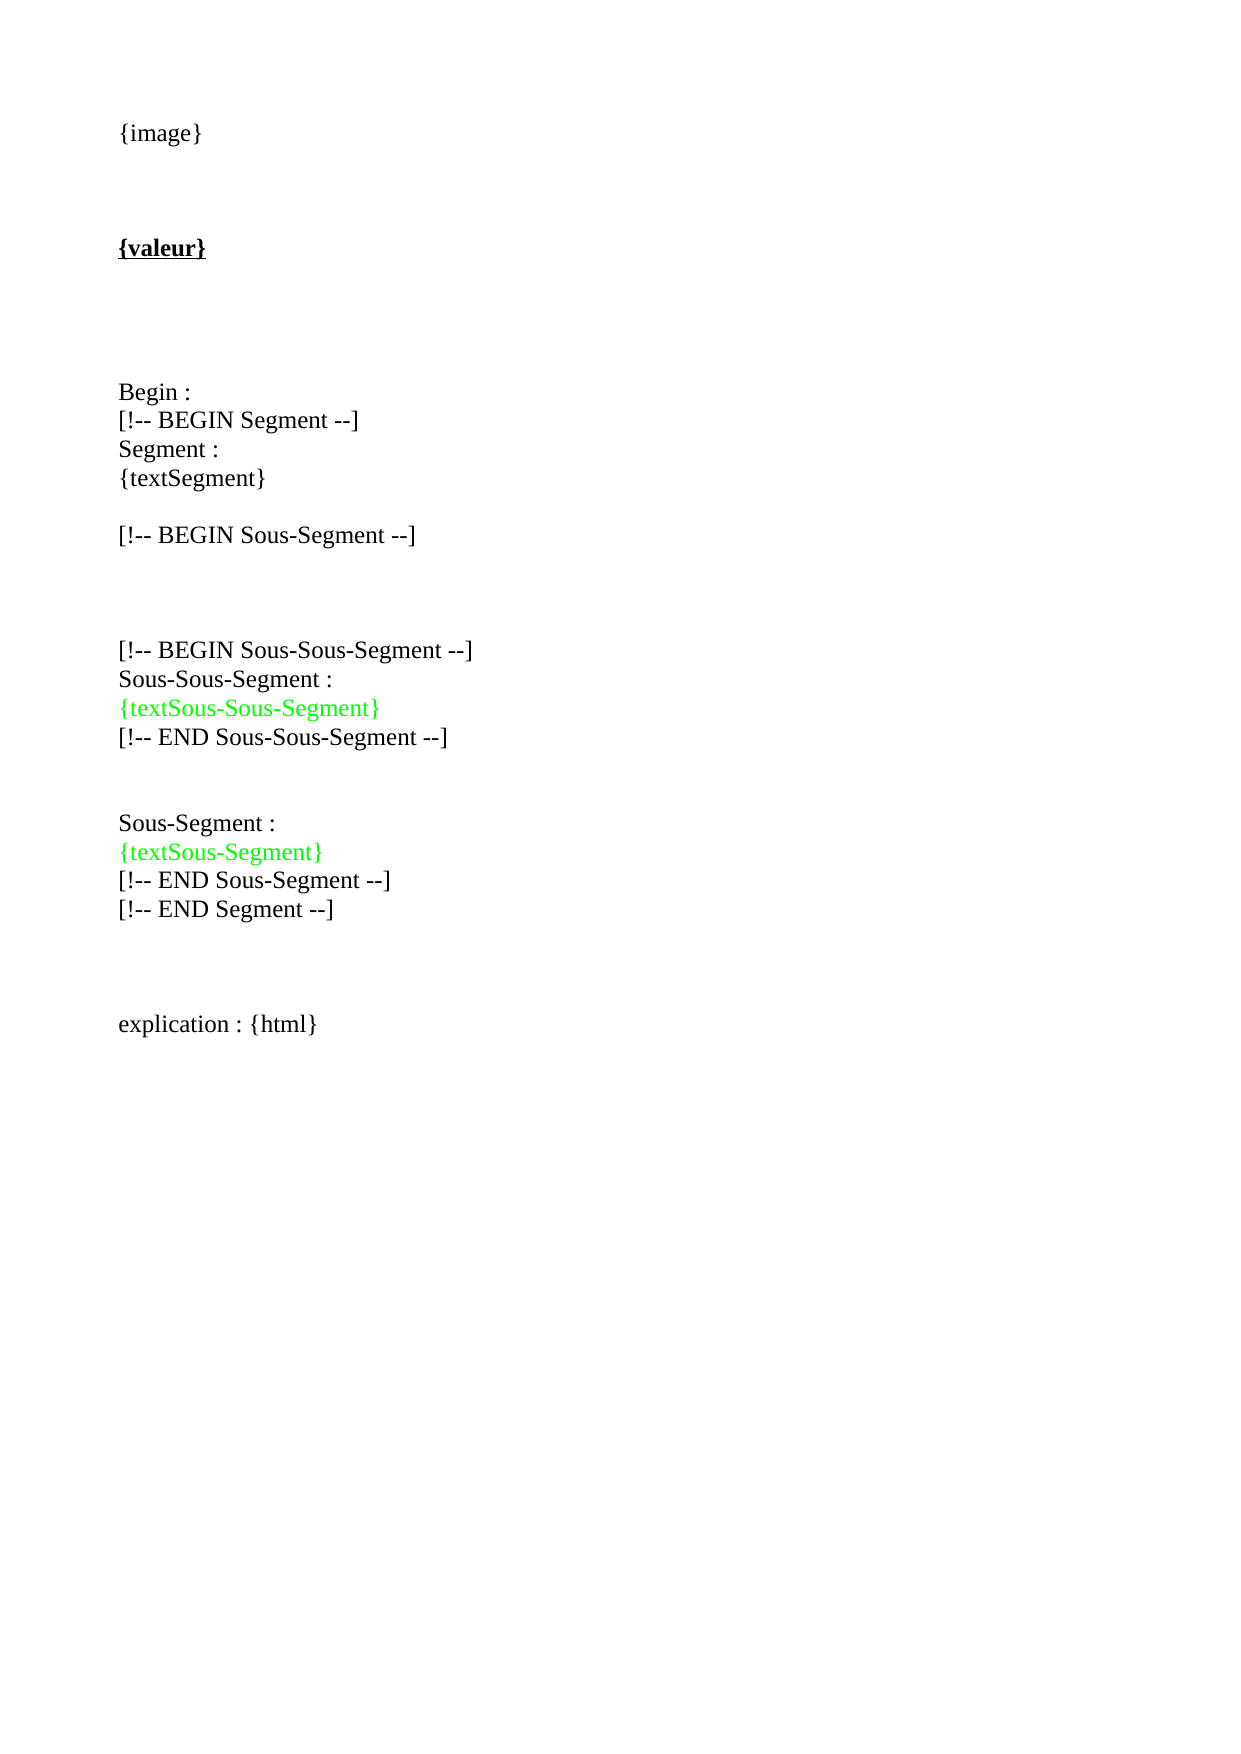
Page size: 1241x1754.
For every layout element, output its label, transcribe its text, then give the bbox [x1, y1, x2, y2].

text {textSous-Sous-Segment} [118, 693, 1122, 722]
text {textSegment} [118, 463, 1122, 492]
text {textSous-Segment} [118, 837, 1122, 866]
text [!-- END Sous-Segment --] [118, 866, 1122, 894]
text Sous-Segment : [118, 808, 1122, 837]
text Segment : [118, 434, 1122, 463]
text [!-- END Sous-Sous-Segment --] [118, 722, 1122, 751]
text explication : {html} [118, 1009, 1122, 1038]
text [!-- BEGIN Sous-Sous-Segment --] [118, 636, 1122, 664]
text [!-- BEGIN Sous-Segment --] [118, 521, 1122, 549]
text Begin : [118, 377, 1122, 406]
text Sous-Sous-Segment : [118, 664, 1122, 693]
text {valeur} [118, 233, 1122, 262]
text [!-- BEGIN Segment --] [118, 406, 1122, 434]
text [!-- END Segment --] [118, 894, 1122, 923]
text {image} [118, 118, 1122, 147]
